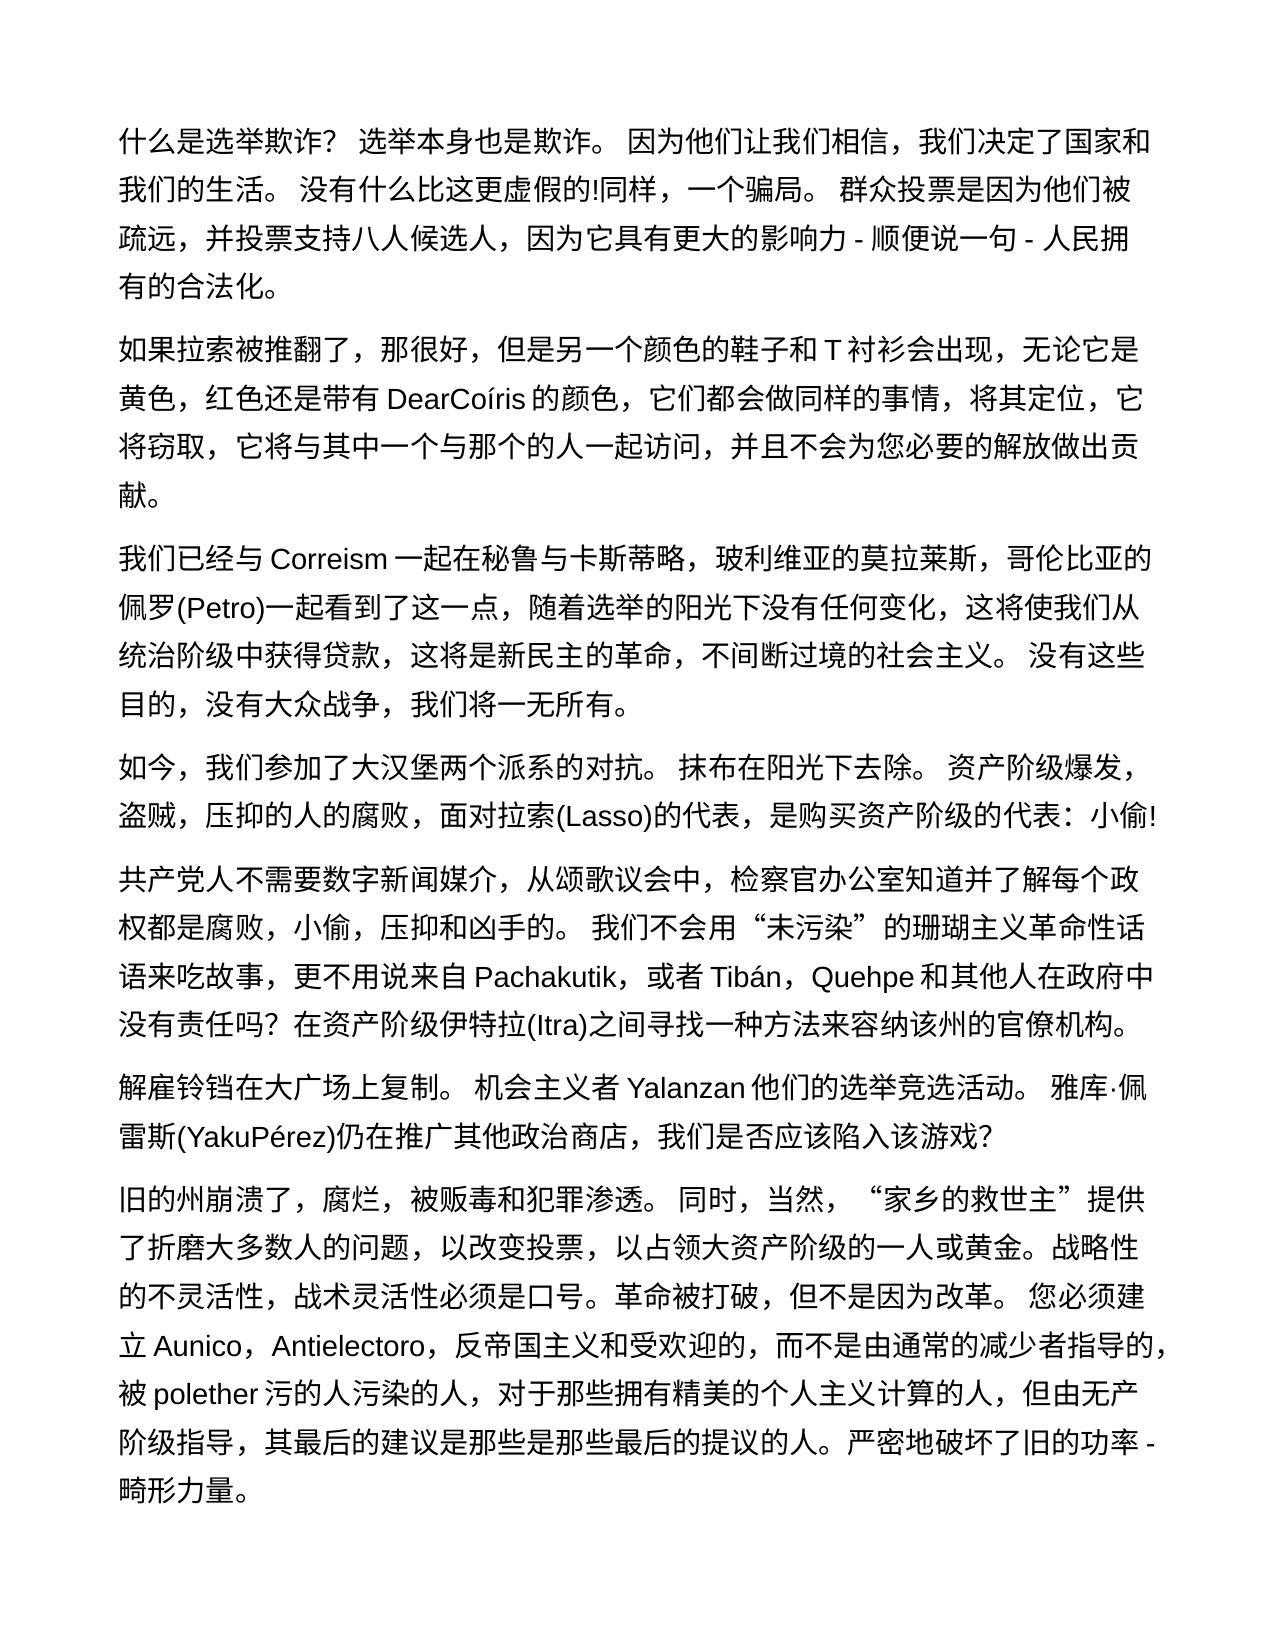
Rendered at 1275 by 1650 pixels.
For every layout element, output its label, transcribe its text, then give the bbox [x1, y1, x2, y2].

text 旧的州崩溃了，腐烂，被贩毒和犯罪渗透。 同时，当然，“家乡的救世主”提供了折磨大多数人的问题，以改变投票，以占领大资产阶级的一人或黄金。战略性的不灵活性，战术灵活性必须是口号。革命被打破，但不是因为改革。 您必须建立Aunico，Antielectoro，反帝国主义和受欢迎的，而不是由通常的减少者指导的，被polether污的人污染的人，对于那些拥有精美的个人主义计算的人，但由无产阶级指导，其最后的建议是那些是那些最后的提议的人。严密地破坏了旧的功率 - 畸形力量。 [118, 1176, 1157, 1510]
text 如今，我们参加了大汉堡两个派系的对抗。 抹布在阳光下去除。 资产阶级爆发，盗贼，压抑的人的腐败，面对拉索(Lasso)的代表，是购买资产阶级的代表：小偷! [118, 744, 1157, 835]
text 什么是选举欺诈？ 选举本身也是欺诈。 因为他们让我们相信，我们决定了国家和我们的生活。 没有什么比这更虚假的!同样，一个骗局。 群众投票是因为他们被疏远，并投票支持八人候选人，因为它具有更大的影响力 - 顺便说一句 - 人民拥有的合法化。 [118, 118, 1157, 306]
text 如果拉索被推翻了，那很好，但是另一个颜色的鞋子和T衬衫会出现，无论它是黄色，红色还是带有DearCoíris的颜色，它们都会做同样的事情，将其定位，它将窃取，它将与其中一个与那个的人一起访问，并且不会为您必要的解放做出贡献。 [118, 327, 1157, 515]
text 共产党人不需要数字新闻媒介，从颂歌议会中，检察官办公室知道并了解每个政权都是腐败，小偷，压抑和凶手的。 我们不会用“未污染”的珊瑚主义革命性话语来吃故事，更不用说来自Pachakutik，或者Tibán，Quehpe和其他人在政府中没有责任吗？在资产阶级伊特拉(Itra)之间寻找一种方法来容纳该州的官僚机构。 [118, 856, 1157, 1044]
text 解雇铃铛在大广场上复制。 机会主义者Yalanzan他们的选举竞选活动。 雅库·佩雷斯(YakuPérez)仍在推广其他政治商店，我们是否应该陷入该游戏？ [118, 1065, 1157, 1156]
text 我们已经与Correism一起在秘鲁与卡斯蒂略，玻利维亚的莫拉莱斯，哥伦比亚的佩罗(Petro)一起看到了这一点，随着选举的阳光下没有任何变化，这将使我们从统治阶级中获得贷款，这将是新民主的革命，不间断过境的社会主义。 没有这些目的，没有大众战争，我们将一无所有。 [118, 536, 1157, 723]
